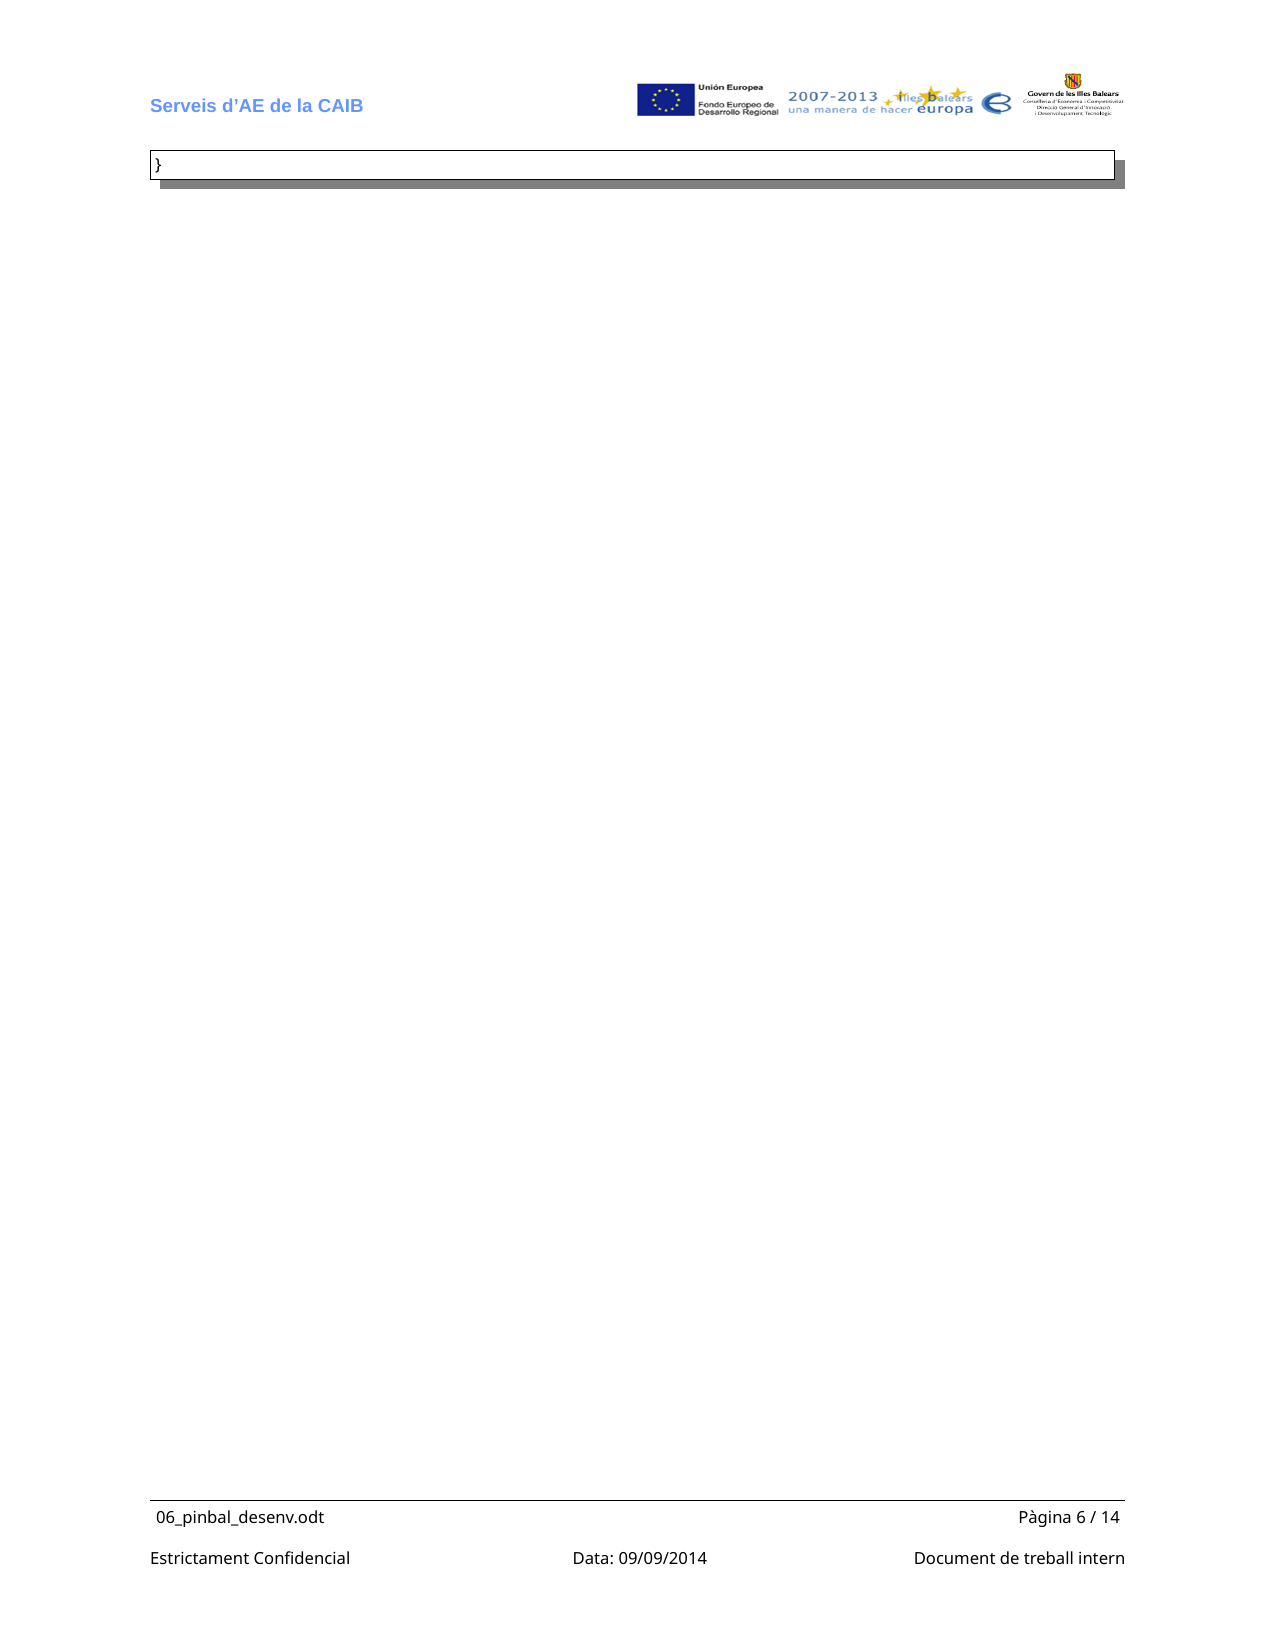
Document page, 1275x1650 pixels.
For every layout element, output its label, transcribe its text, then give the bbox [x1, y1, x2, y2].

picture [636, 73, 1125, 116]
text } [151, 151, 1114, 179]
